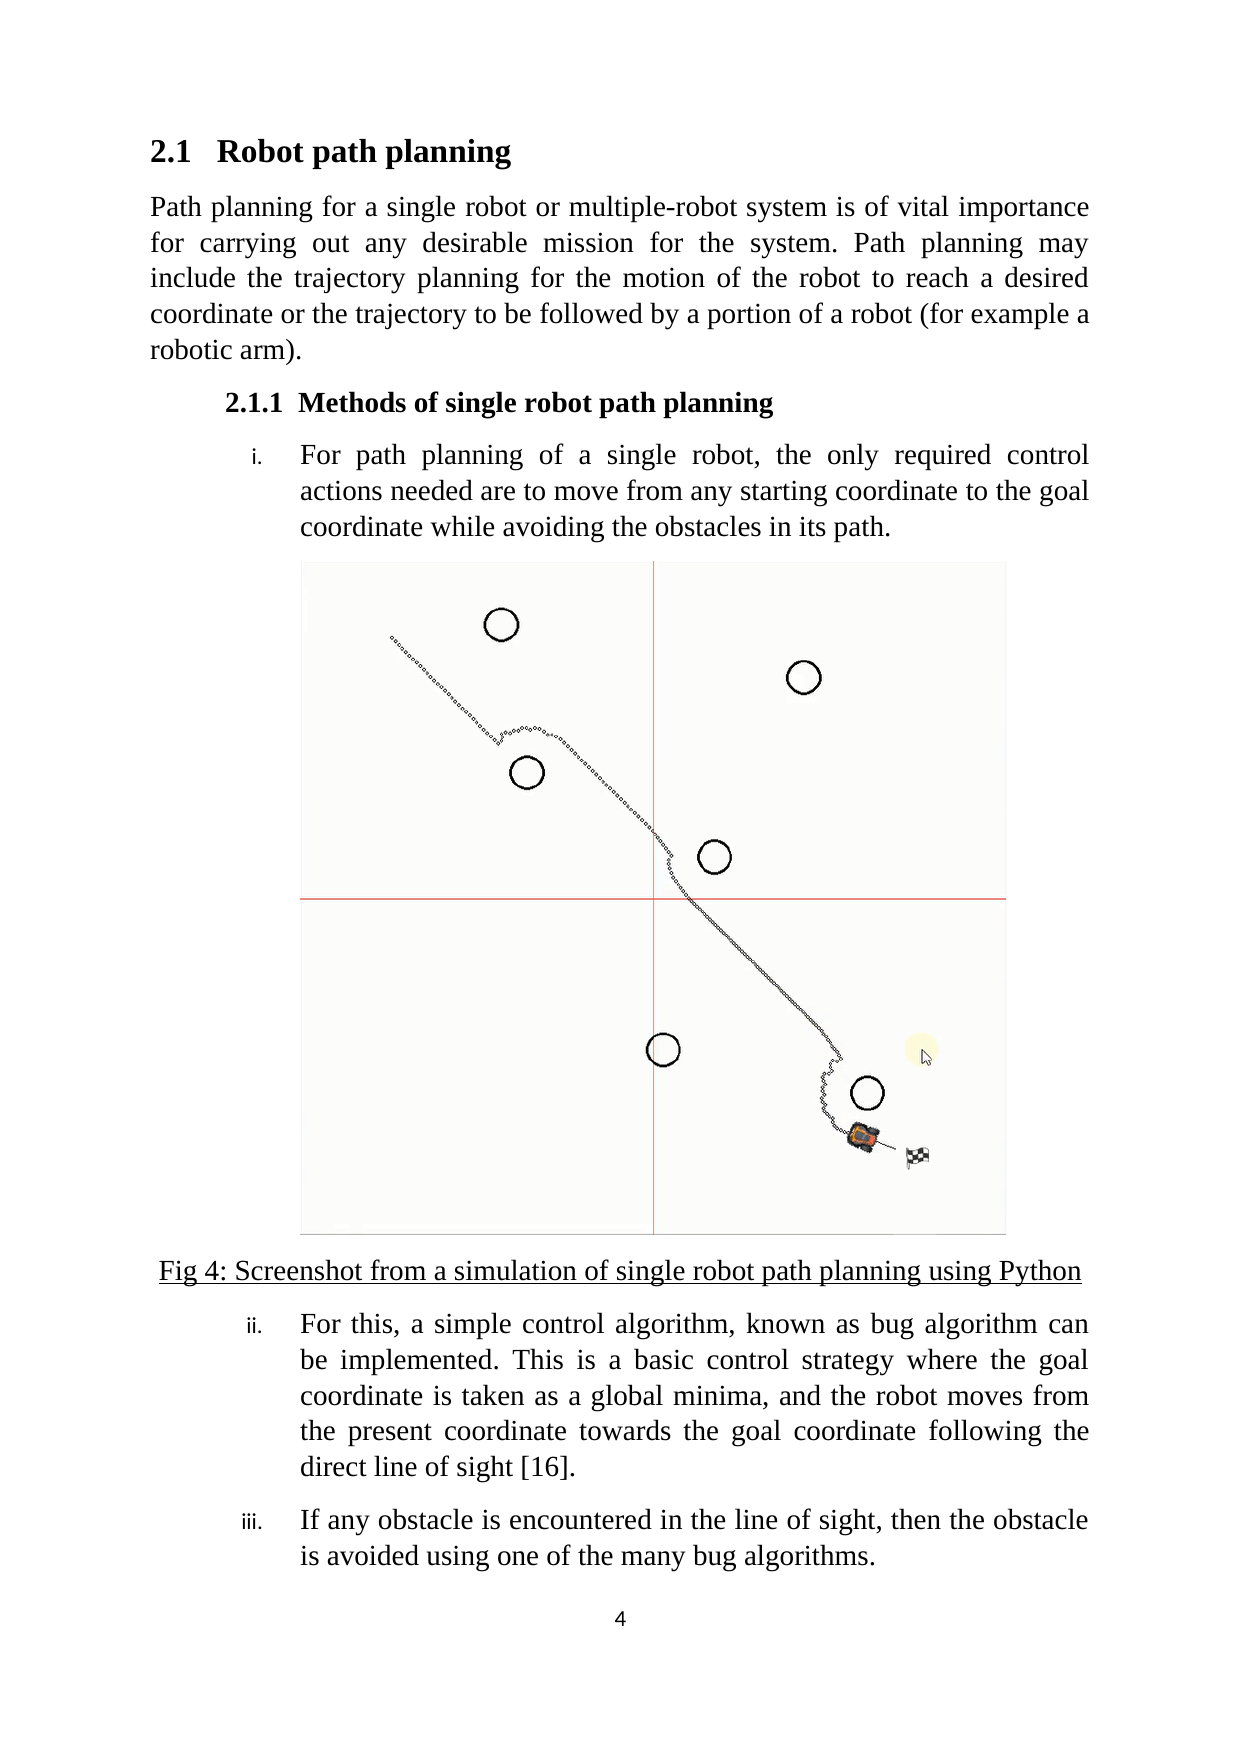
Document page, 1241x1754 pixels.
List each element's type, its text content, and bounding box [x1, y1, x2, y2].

text 2.1 Robot path planning [150, 131, 1090, 170]
list For path planning of a single robot, the only required control actions needed are to move from any starting coordinate to the goal coordinate while avoiding the obstacles in its path. [262, 437, 1090, 542]
list If any obstacle is encountered in the line of sight, then the obstacle is avoided using one of the many bug algorithms. [262, 1502, 1090, 1571]
text Path planning for a single robot or multiple-robot system is of vital importance for carrying out any desirable mission for the system. Path planning may include the trajectory planning for the motion of the robot to reach a desired coordinate or the trajectory to be followed by a portion of a robot (for example a robotic arm). [150, 189, 1090, 366]
text 2.1.1 Methods of single robot path planning [225, 385, 1090, 418]
text Fig 4: Screenshot from a simulation of single robot path planning using Python [150, 1253, 1090, 1287]
list For this, a simple control algorithm, known as bug algorithm can be implemented. This is a basic control strategy where the goal coordinate is taken as a global minima, and the robot moves from the present coordinate towards the goal coordinate following the direct line of sight [16]. [262, 1306, 1090, 1483]
